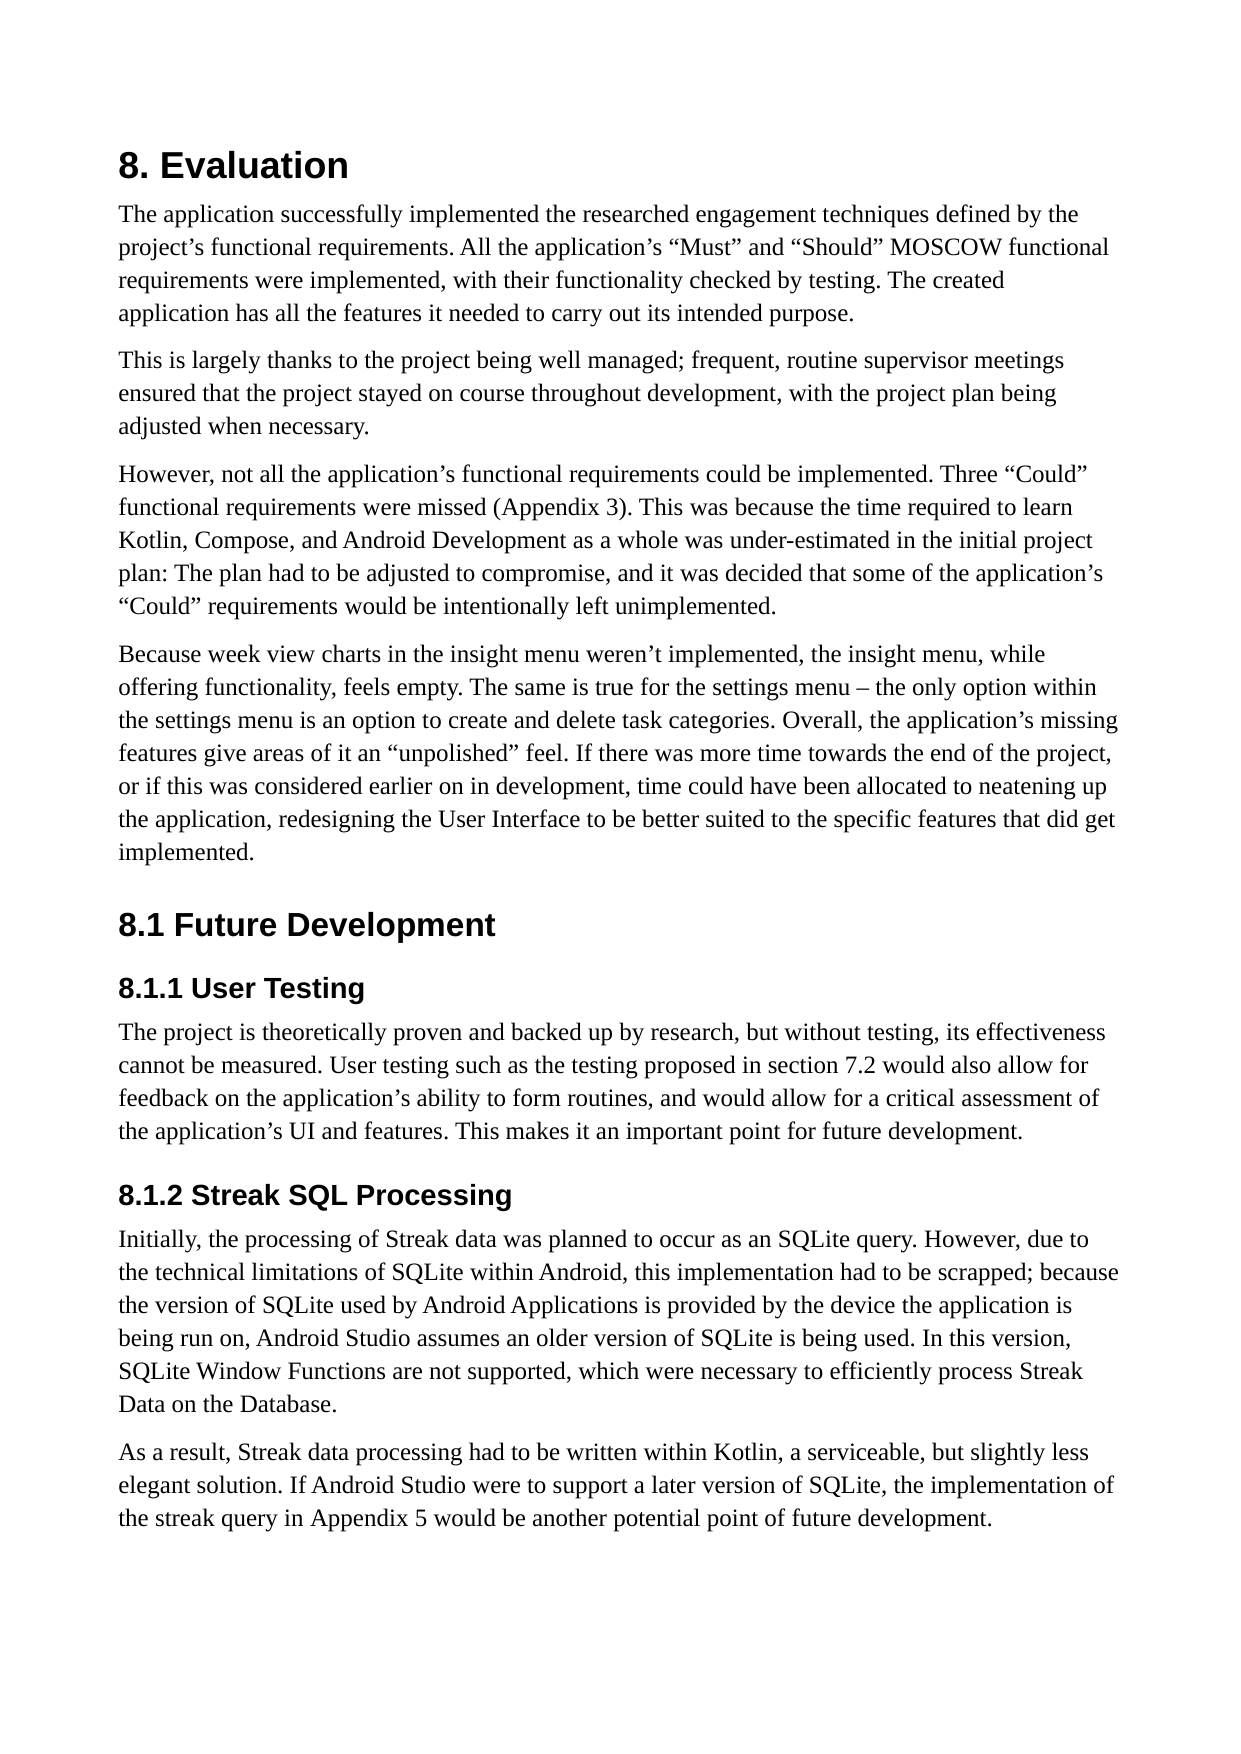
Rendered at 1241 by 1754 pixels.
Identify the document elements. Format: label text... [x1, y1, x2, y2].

subtitle 8. Evaluation [118, 143, 1122, 186]
text Because week view charts in the insight menu weren’t implemented, the insight menu, while offering functionality, feels empty. The same is true for the settings menu – the only option within the settings menu is an option to create and delete task categories. Overall, the application’s missing features give areas of it an “unpolished” feel. If there was more time towards the end of the project, or if this was considered earlier on in development, time could have been allocated to neatening up the application, redesigning the User Interface to be better suited to the specific features that did get implemented. [118, 639, 1122, 866]
subtitle 8.1.2 Streak SQL Processing [118, 1178, 1122, 1212]
text This is largely thanks to the project being well managed; frequent, routine supervisor meetings ensured that the project stayed on course throughout development, with the project plan being adjusted when necessary. [118, 345, 1122, 440]
text As a result, Streak data processing had to be written within Kotlin, a serviceable, but slightly less elegant solution. If Android Studio were to support a later version of SQLite, the implementation of the streak query in Appendix 5 would be another potential point of future development. [118, 1437, 1122, 1532]
text The application successfully implemented the researched engagement techniques defined by the project’s functional requirements. All the application’s “Must” and “Should” MOSCOW functional requirements were implemented, with their functionality checked by testing. The created application has all the features it needed to carry out its intended purpose. [118, 199, 1122, 327]
text Initially, the processing of Streak data was planned to occur as an SQLite query. However, due to the technical limitations of SQLite within Android, this implementation had to be scrapped; because the version of SQLite used by Android Applications is provided by the device the application is being run on, Android Studio assumes an older version of SQLite is being used. In this version, SQLite Window Functions are not supported, which were necessary to efficiently process Streak Data on the Database. [118, 1224, 1122, 1418]
subtitle 8.1 Future Development [118, 905, 1122, 944]
text The project is theoretically proven and backed up by research, but without testing, its effectiveness cannot be measured. User testing such as the testing proposed in section 7.2 would also allow for feedback on the application’s ability to form routines, and would allow for a critical assessment of the application’s UI and features. This makes it an important point for future development. [118, 1017, 1122, 1145]
text However, not all the application’s functional requirements could be implemented. Three “Could” functional requirements were missed (Appendix 3). This was because the time required to learn Kotlin, Compose, and Android Development as a whole was under-estimated in the initial project plan: The plan had to be adjusted to compromise, and it was decided that some of the application’s “Could” requirements would be intentionally left unimplemented. [118, 459, 1122, 620]
subtitle 8.1.1 User Testing [118, 971, 1122, 1004]
